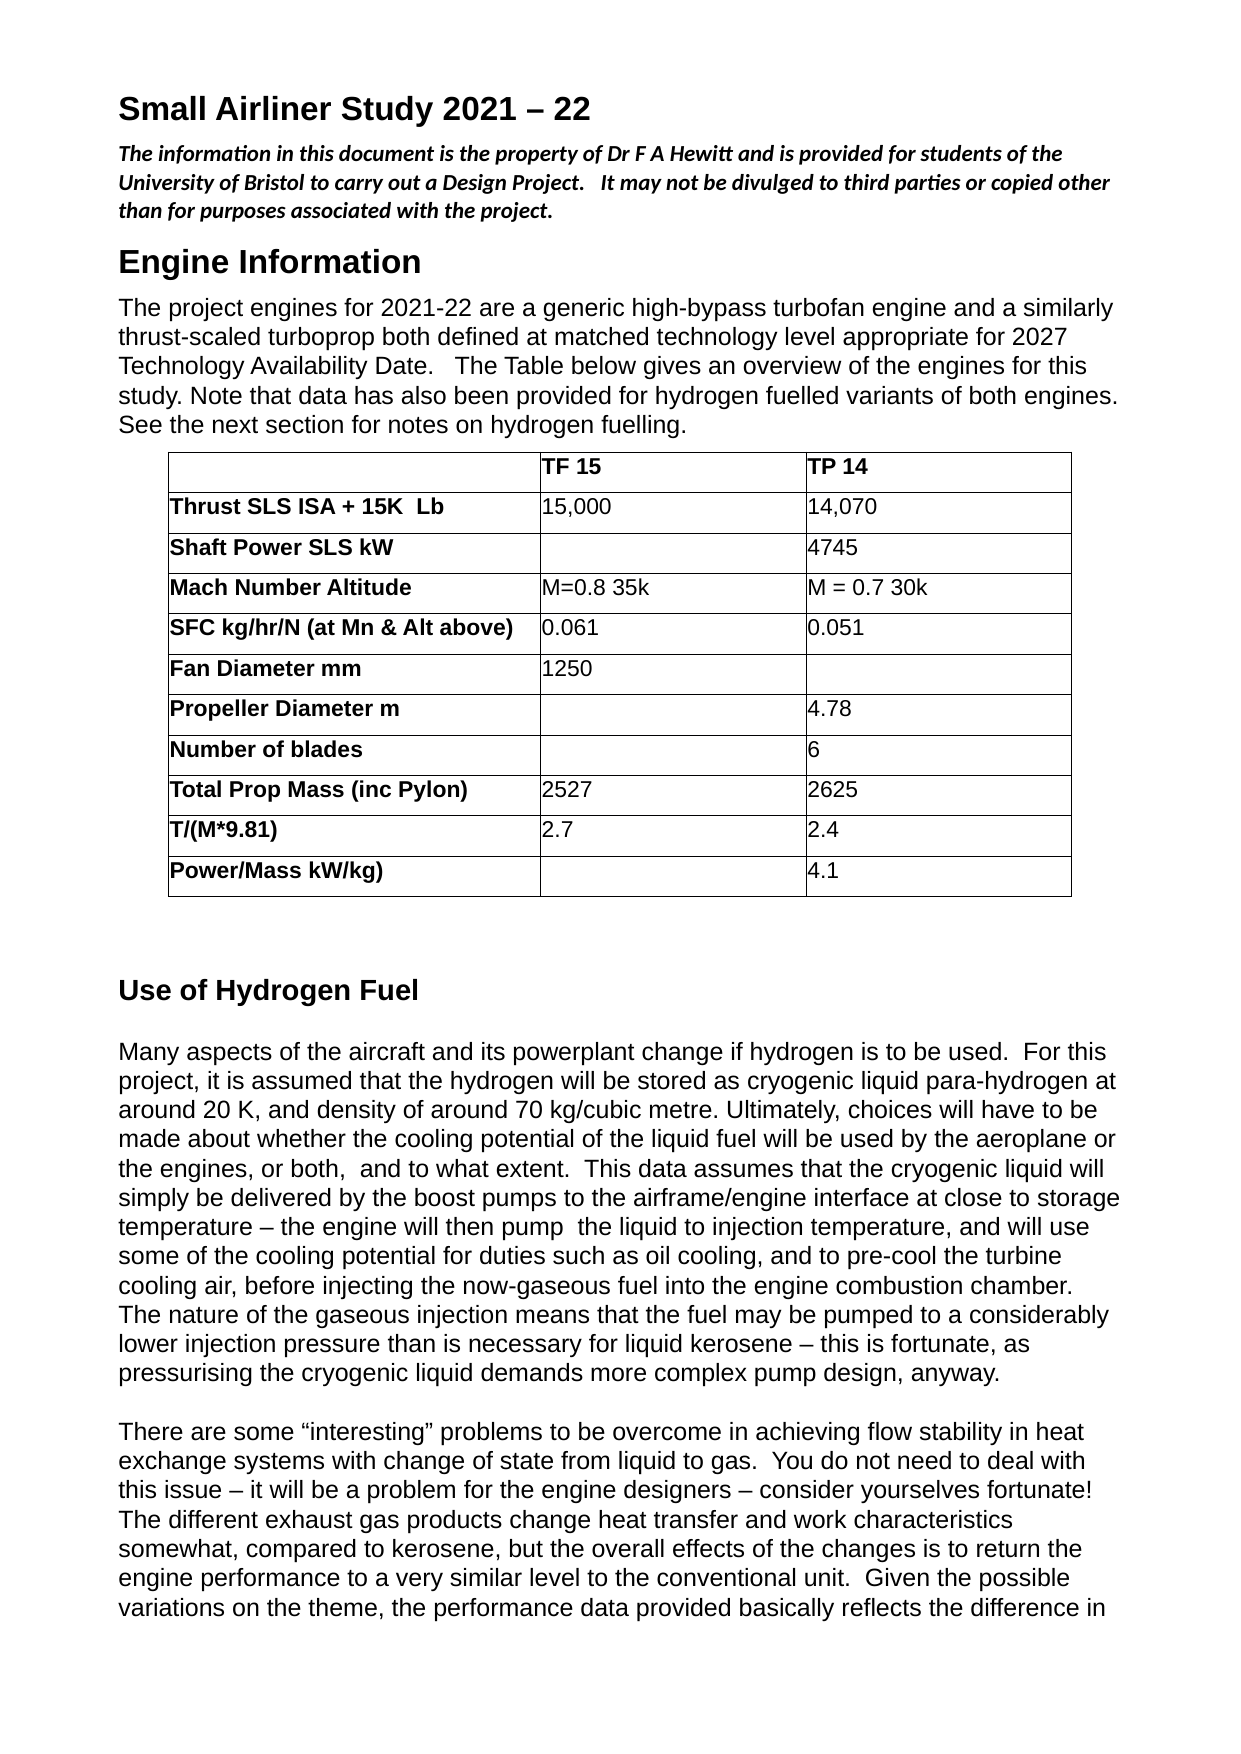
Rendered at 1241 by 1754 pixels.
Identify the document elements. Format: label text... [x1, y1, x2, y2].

text There are some “interesting” problems to be overcome in achieving flow stability in heat exchange systems with change of state from liquid to gas. You do not need to deal with this issue – it will be a problem for the engine designers – consider yourselves fortunate! The different exhaust gas products change heat transfer and work characteristics somewhat, compared to kerosene, but the overall effects of the changes is to return the engine performance to a very similar level to the conventional unit. Given the possible variations on the theme, the performance data provided basically reflects the difference in [118, 1417, 1122, 1621]
table_cell [541, 857, 806, 896]
table_cell T/(M*9.81) [169, 816, 540, 856]
table_cell 0.051 [807, 614, 1071, 654]
table_cell SFC kg/hr/N (at Mn & Alt above) [169, 614, 540, 654]
table_cell 0.061 [541, 614, 806, 654]
table_cell [541, 534, 806, 573]
table_cell 15,000 [541, 493, 806, 532]
text Many aspects of the aircraft and its powerplant change if hydrogen is to be used. For this project, it is assumed that the hydrogen will be stored as cryogenic liquid para-hydrogen at around 20 K, and density of around 70 kg/cubic metre. Ultimately, choices will have to be made about whether the cooling potential of the liquid fuel will be used by the aeroplane or the engines, or both, and to what extent. This data assumes that the cryogenic liquid will simply be delivered by the boost pumps to the airframe/engine interface at close to storage temperature – the engine will then pump the liquid to injection temperature, and will use some of the cooling potential for duties such as oil cooling, and to pre-cool the turbine cooling air, before injecting the now-gaseous fuel into the engine combustion chamber. The nature of the gaseous injection means that the fuel may be pumped to a considerably lower injection pressure than is necessary for liquid kerosene – this is fortunate, as pressurising the cryogenic liquid demands more complex pump design, anyway. [118, 1036, 1122, 1387]
table_cell Thrust SLS ISA + 15K Lb [169, 493, 540, 532]
text The information in this document is the property of Dr F A Hewitt and is provided for students of the University of Bristol to carry out a Design Project. It may not be divulged to third parties or copied other than for purposes associated with the project. [118, 139, 1122, 225]
table_header [169, 453, 540, 492]
table_cell 14,070 [807, 493, 1071, 532]
text Use of Hydrogen Fuel [118, 973, 1122, 1007]
table_cell 4.78 [807, 695, 1071, 734]
table_cell 2.7 [541, 816, 806, 856]
table_cell M = 0.7 30k [807, 574, 1071, 613]
table_cell [541, 736, 806, 775]
table_header TF 15 [541, 453, 806, 492]
table_cell 2625 [807, 776, 1071, 815]
table_cell 4745 [807, 534, 1071, 573]
text The project engines for 2021-22 are a generic high-bypass turbofan engine and a similarly thrust-scaled turboprop both defined at matched technology level appropriate for 2027 Technology Availability Date. The Table below gives an overview of the engines for this study. Note that data has also been provided for hydrogen fuelled variants of both engines. See the next section for notes on hydrogen fuelling. [118, 293, 1122, 439]
table_cell Propeller Diameter m [169, 695, 540, 734]
table_cell Total Prop Mass (inc Pylon) [169, 776, 540, 815]
table_cell [541, 695, 806, 734]
table_cell Number of blades [169, 736, 540, 775]
text Small Airliner Study 2021 – 22 [118, 89, 1122, 127]
table_cell 2527 [541, 776, 806, 815]
table_cell 6 [807, 736, 1071, 775]
table_cell Power/Mass kW/kg) [169, 857, 540, 896]
table_cell Fan Diameter mm [169, 655, 540, 694]
table_cell M=0.8 35k [541, 574, 806, 613]
table_cell 1250 [541, 655, 806, 694]
table_header TP 14 [807, 453, 1071, 492]
table_cell Shaft Power SLS kW [169, 534, 540, 573]
table_cell 2.4 [807, 816, 1071, 856]
text Engine Information [118, 242, 1122, 280]
table_cell 4.1 [807, 857, 1071, 896]
table_cell [807, 655, 1071, 694]
table_cell Mach Number Altitude [169, 574, 540, 613]
